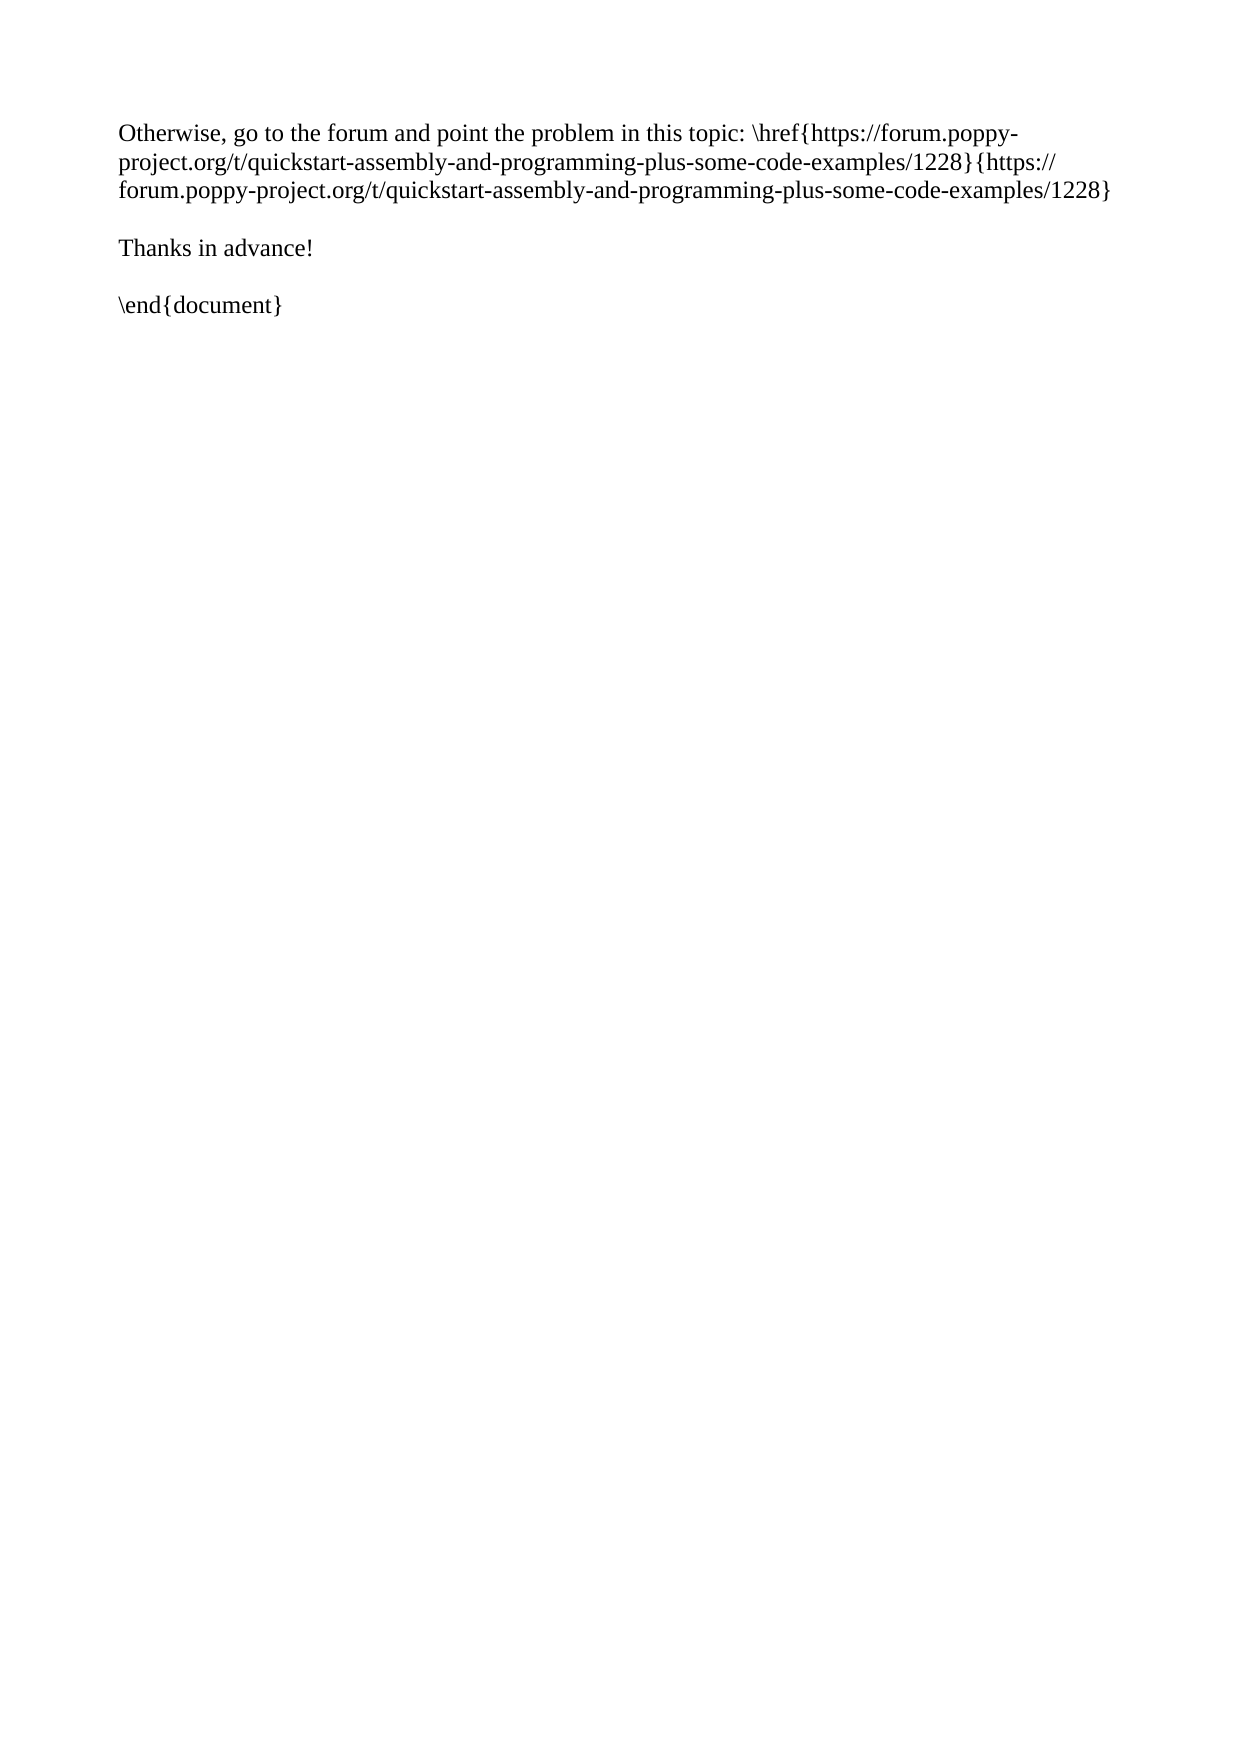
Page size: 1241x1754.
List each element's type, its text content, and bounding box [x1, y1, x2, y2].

text Thanks in advance! [118, 233, 1122, 262]
text Otherwise, go to the forum and point the problem in this topic: \href{https://forum.poppy-project.org/t/quickstart-assembly-and-programming-plus-some-code-examples/1228}{https://forum.poppy-project.org/t/quickstart-assembly-and-programming-plus-some-code-examples/1228} [118, 118, 1122, 204]
text \end{document} [118, 291, 1122, 319]
